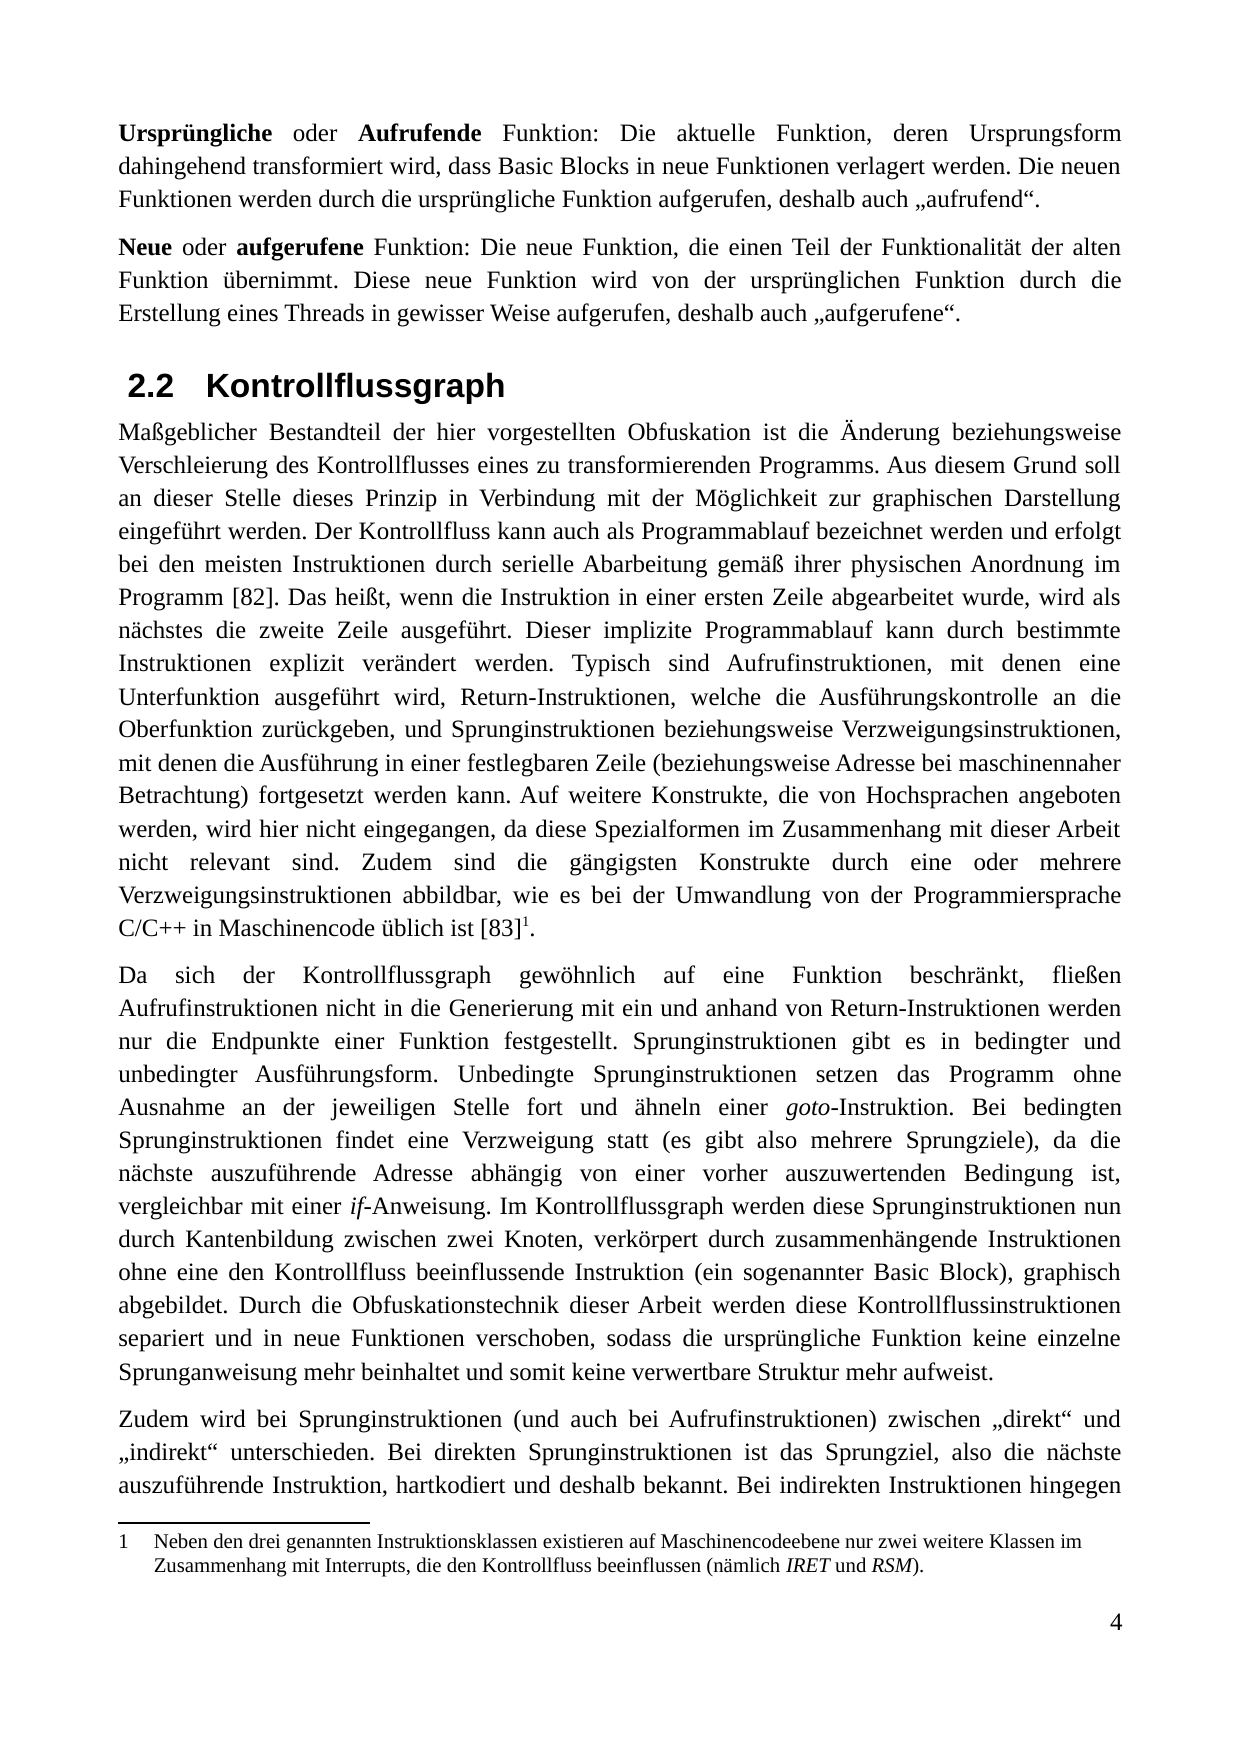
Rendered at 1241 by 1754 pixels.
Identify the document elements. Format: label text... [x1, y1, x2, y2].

text Zudem wird bei Sprunginstruktionen (und auch bei Aufrufinstruktionen) zwischen „direkt“ und „indirekt“ unterschieden. Bei direkten Sprunginstruktionen ist das Sprungziel, also die nächste auszuführende Instruktion, hartkodiert und deshalb bekannt. Bei indirekten Instruktionen hingegen [118, 1404, 1122, 1499]
subtitle Kontrollflussgraph [118, 366, 1122, 405]
text Maßgeblicher Bestandteil der hier vorgestellten Obfuskation ist die Änderung beziehungsweise Verschleierung des Kontrollflusses eines zu transformierenden Programms. Aus diesem Grund soll an dieser Stelle dieses Prinzip in Verbindung mit der Möglichkeit zur graphischen Darstellung eingeführt werden. Der Kontrollfluss kann auch als Programmablauf bezeichnet werden und erfolgt bei den meisten Instruktionen durch serielle Abarbeitung gemäß ihrer physischen Anordnung im Programm [82]. Das heißt, wenn die Instruktion in einer ersten Zeile abgearbeitet wurde, wird als nächstes die zweite Zeile ausgeführt. Dieser implizite Programmablauf kann durch bestimmte Instruktionen explizit verändert werden. Typisch sind Aufrufinstruktionen, mit denen eine Unterfunktion ausgeführt wird, Return-Instruktionen, welche die Ausführungskontrolle an die Oberfunktion zurückgeben, und Sprunginstruktionen beziehungsweise Verzweigungsinstruktionen, mit denen die Ausführung in einer festlegbaren Zeile (beziehungsweise Adresse bei maschinennaher Betrachtung) fortgesetzt werden kann. Auf weitere Konstrukte, die von Hochsprachen angeboten werden, wird hier nicht eingegangen, da diese Spezialformen im Zusammenhang mit dieser Arbeit nicht relevant sind. Zudem sind die gängigsten Konstrukte durch eine oder mehrere Verzweigungsinstruktionen abbildbar, wie es bei der Umwandlung von der Programmiersprache C/C++ in Maschinencode üblich ist [83]. [118, 417, 1122, 941]
text Neue oder aufgerufene Funktion: Die neue Funktion, die einen Teil der Funktionalität der alten Funktion übernimmt. Diese neue Funktion wird von der ursprünglichen Funktion durch die Erstellung eines Threads in gewisser Weise aufgerufen, deshalb auch „aufgerufene“. [118, 232, 1122, 327]
text Da sich der Kontrollflussgraph gewöhnlich auf eine Funktion beschränkt, fließen Aufrufinstruktionen nicht in die Generierung mit ein und anhand von Return-Instruktionen werden nur die Endpunkte einer Funktion festgestellt. Sprunginstruktionen gibt es in bedingter und unbedingter Ausführungsform. Unbedingte Sprunginstruktionen setzen das Programm ohne Ausnahme an der jeweiligen Stelle fort und ähneln einer goto-Instruktion. Bei bedingten Sprunginstruktionen findet eine Verzweigung statt (es gibt also mehrere Sprungziele), da die nächste auszuführende Adresse abhängig von einer vorher auszuwertenden Bedingung ist, vergleichbar mit einer if-Anweisung. Im Kontrollflussgraph werden diese Sprunginstruktionen nun durch Kantenbildung zwischen zwei Knoten, verkörpert durch zusammenhängende Instruktionen ohne eine den Kontrollfluss beeinflussende Instruktion (ein sogenannter Basic Block), graphisch abgebildet. Durch die Obfuskationstechnik dieser Arbeit werden diese Kontrollflussinstruktionen separiert und in neue Funktionen verschoben, sodass die ursprüngliche Funktion keine einzelne Sprunganweisung mehr beinhaltet und somit keine verwertbare Struktur mehr aufweist. [118, 960, 1122, 1385]
text Ursprüngliche oder Aufrufende Funktion: Die aktuelle Funktion, deren Ursprungsform dahingehend transformiert wird, dass Basic Blocks in neue Funktionen verlagert werden. Die neuen Funktionen werden durch die ursprüngliche Funktion aufgerufen, deshalb auch „aufrufend“. [118, 118, 1122, 213]
text Neben den drei genannten Instruktionsklassen existieren auf Maschinencodeebene nur zwei weitere Klassen im Zusammenhang mit Interrupts, die den Kontrollfluss beeinflussen (nämlich IRET und RSM). [118, 1529, 1122, 1577]
